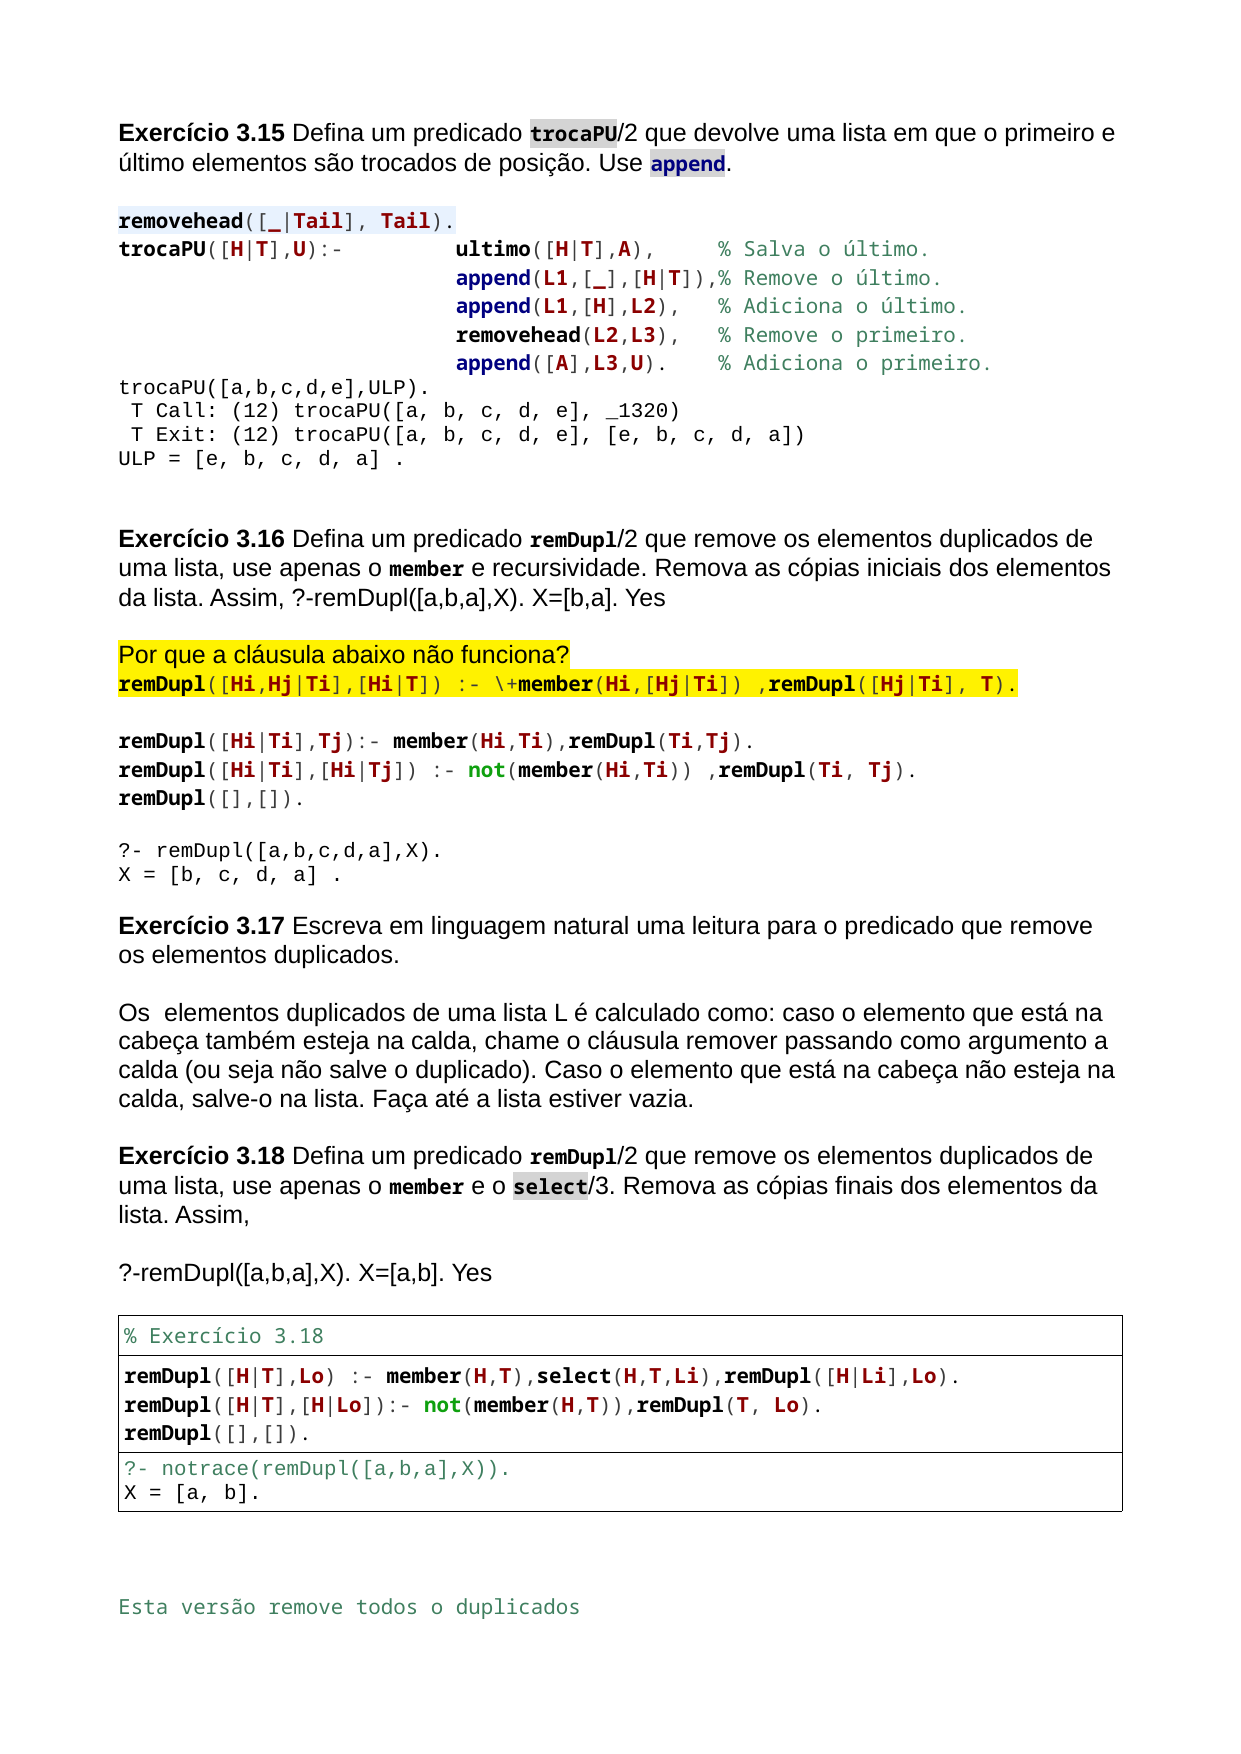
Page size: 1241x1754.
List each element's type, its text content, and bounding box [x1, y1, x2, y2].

text X = [b, c, d, a] . [118, 864, 1122, 888]
text append(L1,[_],[H|T]),% Remove o último. [118, 263, 1122, 291]
table_cell remDupl([H|T],Lo) :- member(H,T),select(H,T,Li),remDupl([H|Li],Lo). remDupl([H|T],[H|Lo]):- not(member(H,T)),remDupl(T, Lo). remDupl([],[]). [119, 1356, 1122, 1452]
text remDupl([],[]). [118, 783, 1122, 812]
text append([A],L3,U). % Adiciona o primeiro. [118, 348, 1122, 377]
text removehead(L2,L3), % Remove o primeiro. [118, 320, 1122, 348]
text T Exit: (12) trocaPU([a, b, c, d, e], [e, b, c, d, a]) [118, 424, 1122, 448]
text Exercício 3.18 Defina um predicado remDupl/2 que remove os elementos duplicados de uma lista, use apenas o member e o select/3. Remova as cópias finais dos elementos da lista. Assim, [118, 1141, 1122, 1229]
text Esta versão remove todos o duplicados [118, 1592, 1122, 1620]
text append(L1,[H],L2), % Adiciona o último. [118, 291, 1122, 320]
text Os elementos duplicados de uma lista L é calculado como: caso o elemento que está na cabeça também esteja na calda, chame o cláusula remover passando como argumento a calda (ou seja não salve o duplicado). Caso o elemento que está na cabeça não esteja na calda, salve-o na lista. Faça até a lista estiver vazia. [118, 997, 1122, 1112]
text trocaPU([a,b,c,d,e],ULP). [118, 377, 1122, 400]
text remDupl([Hi|Ti],[Hi|Tj]) :- not(member(Hi,Ti)) ,remDupl(Ti, Tj). [118, 755, 1122, 783]
text removehead([_|Tail], Tail). [118, 206, 1122, 234]
text ?-remDupl([a,b,a],X). X=[a,b]. Yes [118, 1258, 1122, 1287]
text Exercício 3.15 Defina um predicado trocaPU/2 que devolve uma lista em que o primeiro e último elementos são trocados de posição. Use append. [118, 118, 1122, 177]
table_cell ?- notrace(remDupl([a,b,a],X)). X = [a, b]. [119, 1453, 1122, 1511]
text Exercício 3.16 Defina um predicado remDupl/2 que remove os elementos duplicados de uma lista, use apenas o member e recursividade. Remova as cópias iniciais dos elementos da lista. Assim, ?-remDupl([a,b,a],X). X=[b,a]. Yes [118, 524, 1122, 612]
text ULP = [e, b, c, d, a] . [118, 448, 1122, 471]
text T Call: (12) trocaPU([a, b, c, d, e], _1320) [118, 400, 1122, 424]
text Por que a cláusula abaixo não funciona? [118, 640, 1122, 669]
text Exercício 3.17 Escreva em linguagem natural uma leitura para o predicado que remove os elementos duplicados. [118, 911, 1122, 969]
text remDupl([Hi|Ti],Tj):- member(Hi,Ti),remDupl(Ti,Tj). [118, 726, 1122, 755]
text remDupl([Hi,Hj|Ti],[Hi|T]) :- \+member(Hi,[Hj|Ti]) ,remDupl([Hj|Ti], T). [118, 669, 1122, 697]
text ?- remDupl([a,b,c,d,a],X). [118, 840, 1122, 864]
text trocaPU([H|T],U):- ultimo([H|T],A), % Salva o último. [118, 234, 1122, 263]
table_header % Exercı́cio 3.18 [119, 1316, 1122, 1355]
